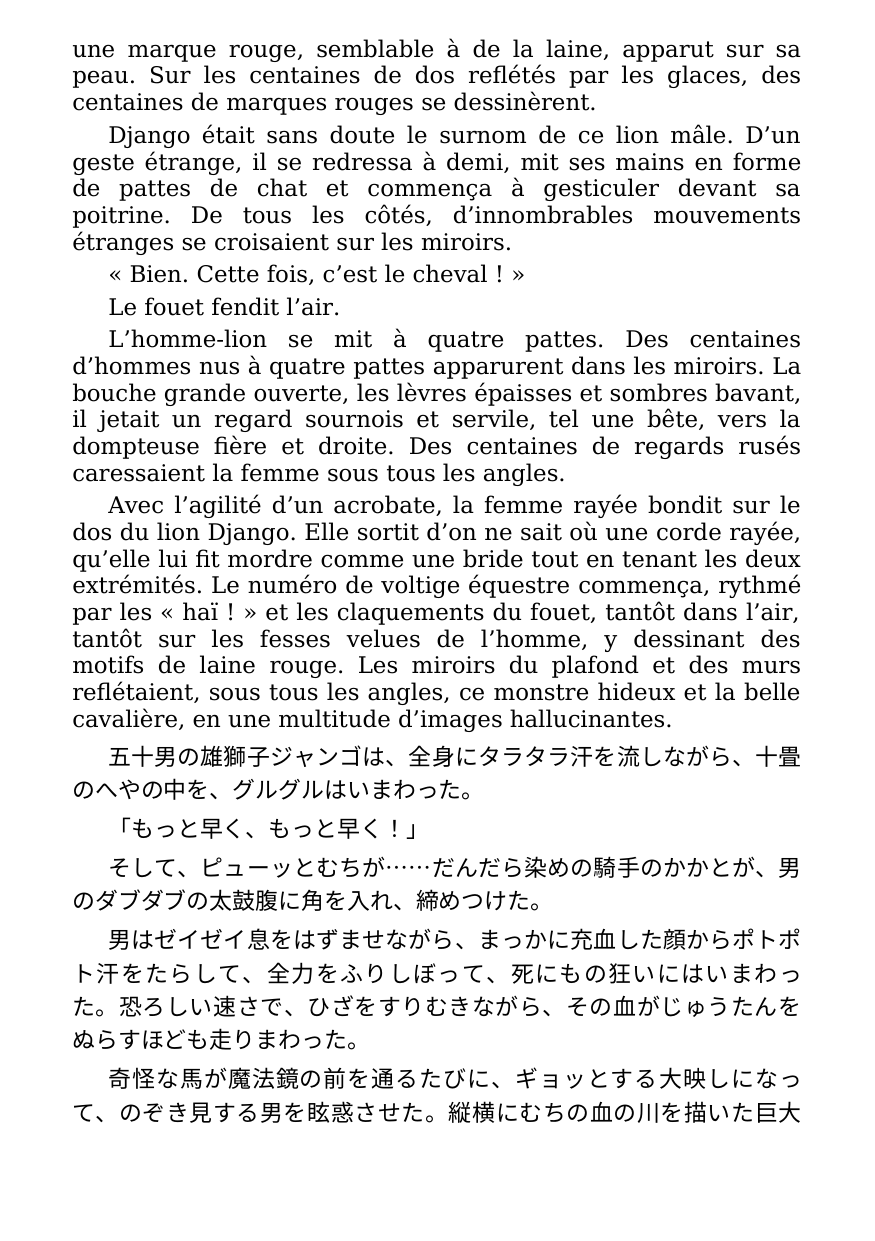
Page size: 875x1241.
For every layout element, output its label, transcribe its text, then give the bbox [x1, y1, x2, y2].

text L’homme-lion se mit à quatre pattes. Des centaines d’hommes nus à quatre pattes apparurent dans les miroirs. La bouche grande ouverte, les lèvres épaisses et sombres bavant, il jetait un regard sournois et servile, tel une bête, vers la dompteuse fière et droite. Des centaines de regards rusés caressaient la femme sous tous les angles. [72, 326, 802, 486]
text 「もっと早く、もっと早く！」 [72, 811, 802, 844]
text Le fouet fendit l’air. [72, 294, 802, 321]
text 五十男の雄獅子ジャンゴは、全身にタラタラ汗を流しながら、十畳のへやの中を、グルグルはいまわった。 [72, 738, 802, 805]
text 男はゼイゼイ息をはずませながら、まっかに充血した顔からポトポト汗をたらして、全力をふりしぼって、死にもの狂いにはいまわった。恐ろしい速さで、ひざをすりむきながら、その血がじゅうたんをぬらすほども走りまわった。 [72, 922, 802, 1055]
text そして、ピューッとむちが……だんだら染めの騎手のかかとが、男のダブダブの太鼓腹に角を入れ、締めつけた。 [72, 850, 802, 916]
text une marque rouge, semblable à de la laine, apparut sur sa peau. Sur les centaines de dos reflétés par les glaces, des centaines de marques rouges se dessinèrent. [72, 36, 802, 116]
text « Bien. Cette fois, c’est le cheval ! » [72, 261, 802, 288]
text 奇怪な馬が魔法鏡の前を通るたびに、ギョッとする大映しになって、のぞき見する男を眩惑させた。縦横にむちの血の川を描いた巨大 [72, 1061, 802, 1128]
text Avec l’agilité d’un acrobate, la femme rayée bondit sur le dos du lion Django. Elle sortit d’on ne sait où une corde rayée, qu’elle lui fit mordre comme une bride tout en tenant les deux extrémités. Le numéro de voltige équestre commença, rythmé par les « haï ! » et les claquements du fouet, tantôt dans l’air, tantôt sur les fesses velues de l’homme, y dessinant des motifs de laine rouge. Les miroirs du plafond et des murs reflétaient, sous tous les angles, ce monstre hideux et la belle cavalière, en une multitude d’images hallucinantes. [72, 492, 802, 732]
text Django était sans doute le surnom de ce lion mâle. D’un geste étrange, il se redressa à demi, mit ses mains en forme de pattes de chat et commença à gesticuler devant sa poitrine. De tous les côtés, d’innombrables mouvements étranges se croisaient sur les miroirs. [72, 122, 802, 255]
